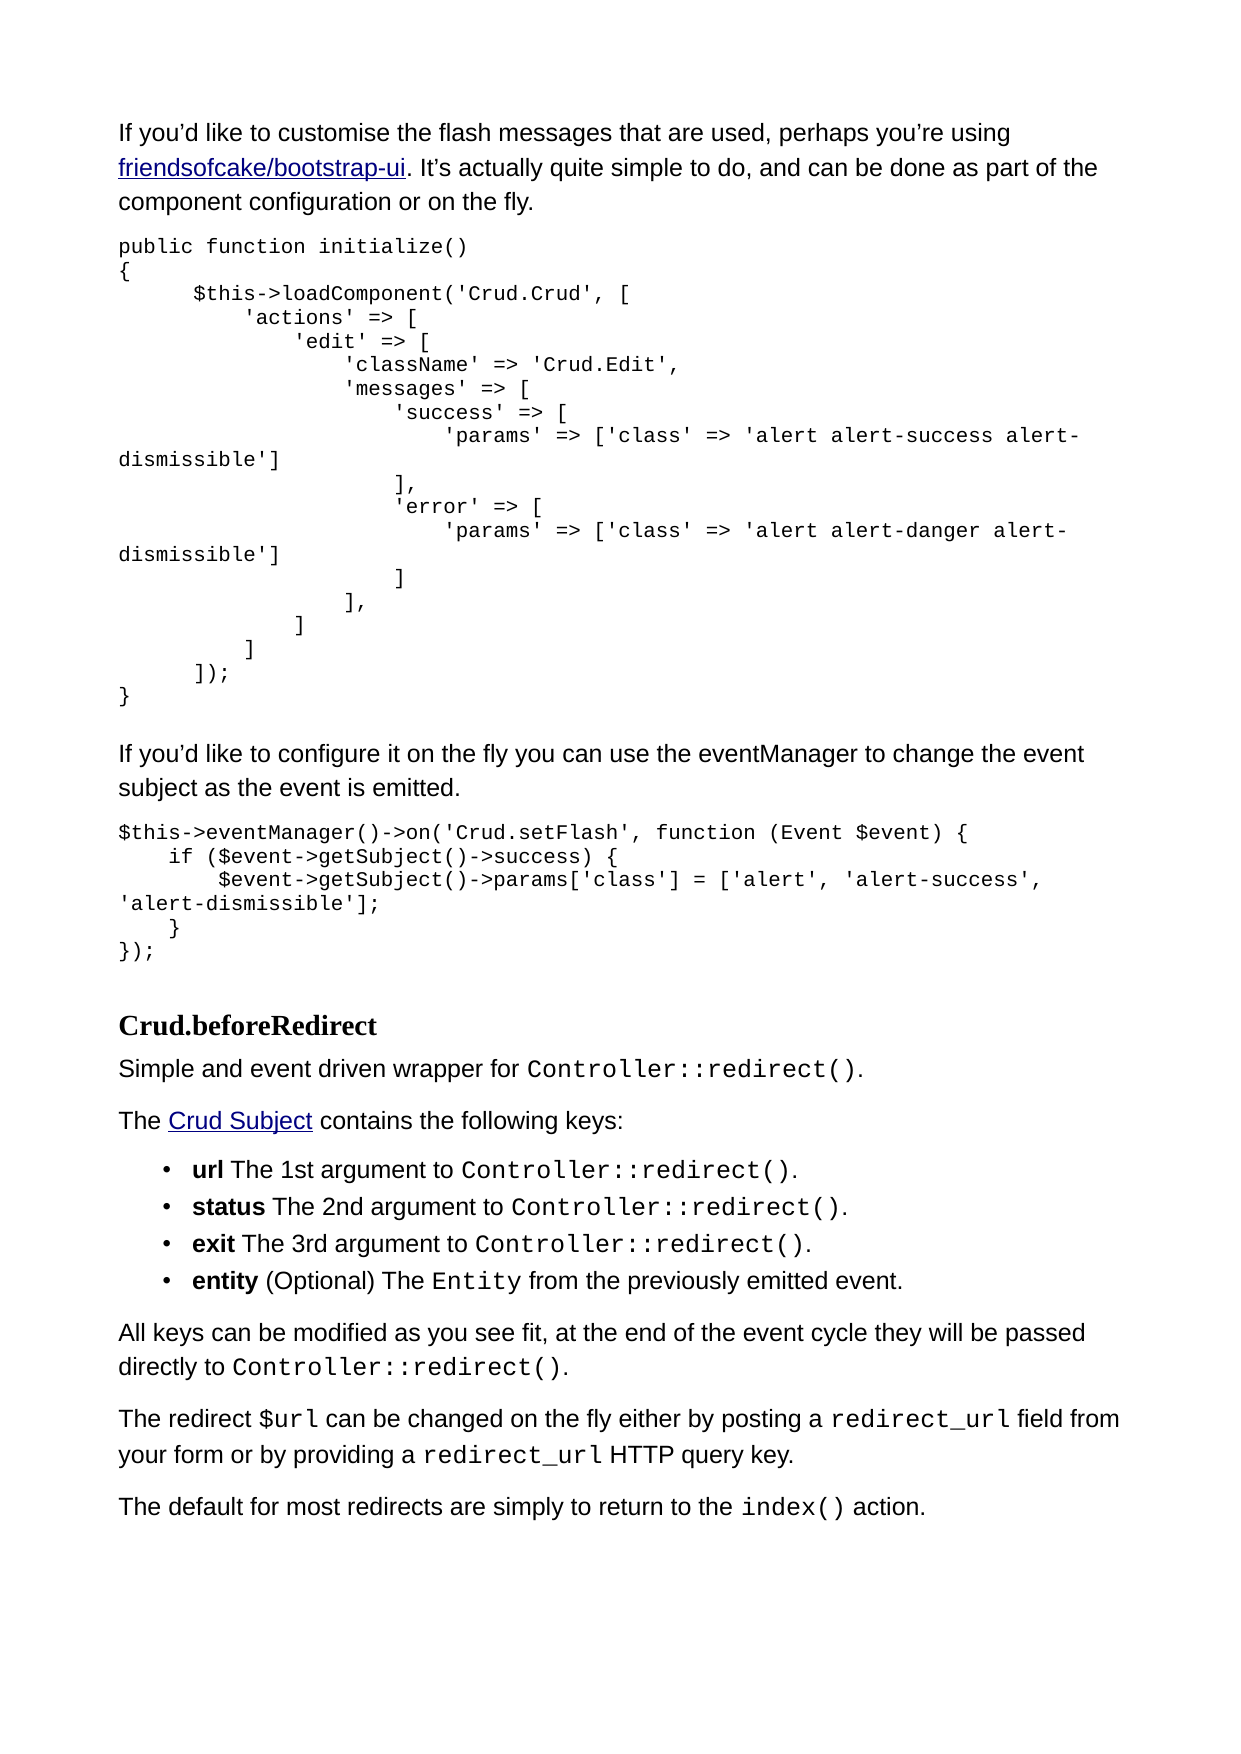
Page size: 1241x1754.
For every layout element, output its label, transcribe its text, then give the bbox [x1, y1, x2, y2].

text $this->loadComponent('Crud.Crud', [ [118, 283, 1122, 307]
text ], [118, 591, 1122, 614]
list exit The 3rd argument to Controller::redirect(). [162, 1229, 1122, 1260]
text 'edit' => [ [118, 331, 1122, 354]
text public function initialize() [118, 236, 1122, 260]
text }); [118, 940, 1122, 964]
text The default for most redirects are simply to return to the index() action. [118, 1492, 1122, 1523]
text The redirect $url can be changed on the fly either by posting a redirect_url field from your form or by providing a redirect_url HTTP query key. [118, 1404, 1122, 1471]
text 'className' => 'Crud.Edit', [118, 354, 1122, 378]
text ]); [118, 662, 1122, 685]
text $this->eventManager()->on('Crud.setFlash', function (Event $event) { [118, 822, 1122, 846]
list status The 2nd argument to Controller::redirect(). [162, 1192, 1122, 1223]
text if ($event->getSubject()->success) { [118, 846, 1122, 869]
text } [118, 917, 1122, 940]
text ] [118, 614, 1122, 638]
text } [118, 685, 1122, 709]
text { [118, 260, 1122, 283]
text ] [118, 567, 1122, 591]
text 'params' => ['class' => 'alert alert-success alert-dismissible'] [118, 425, 1122, 473]
text 'success' => [ [118, 402, 1122, 425]
text 'messages' => [ [118, 378, 1122, 402]
text 'params' => ['class' => 'alert alert-danger alert-dismissible'] [118, 520, 1122, 567]
text Simple and event driven wrapper for Controller::redirect(). [118, 1054, 1122, 1085]
list url The 1st argument to Controller::redirect(). [162, 1155, 1122, 1186]
text If you’d like to customise the flash messages that are used, perhaps you’re using friendsofcake/bootstrap-ui. It’s actually quite simple to do, and can be done as part of the component configuration or on the fly. [118, 118, 1122, 216]
text ] [118, 638, 1122, 662]
text ], [118, 473, 1122, 496]
text The Crud Subject contains the following keys: [118, 1106, 1122, 1134]
text All keys can be modified as you see fit, at the end of the event cycle they will be passed directly to Controller::redirect(). [118, 1318, 1122, 1383]
text If you’d like to configure it on the fly you can use the eventManager to change the event subject as the event is emitted. [118, 738, 1122, 802]
text 'error' => [ [118, 496, 1122, 520]
subtitle Crud.beforeRedirect [118, 1008, 1122, 1042]
list entity (Optional) The Entity from the previously emitted event. [162, 1266, 1122, 1297]
text 'actions' => [ [118, 307, 1122, 331]
text $event->getSubject()->params['class'] = ['alert', 'alert-success', 'alert-dismissible']; [118, 869, 1122, 917]
